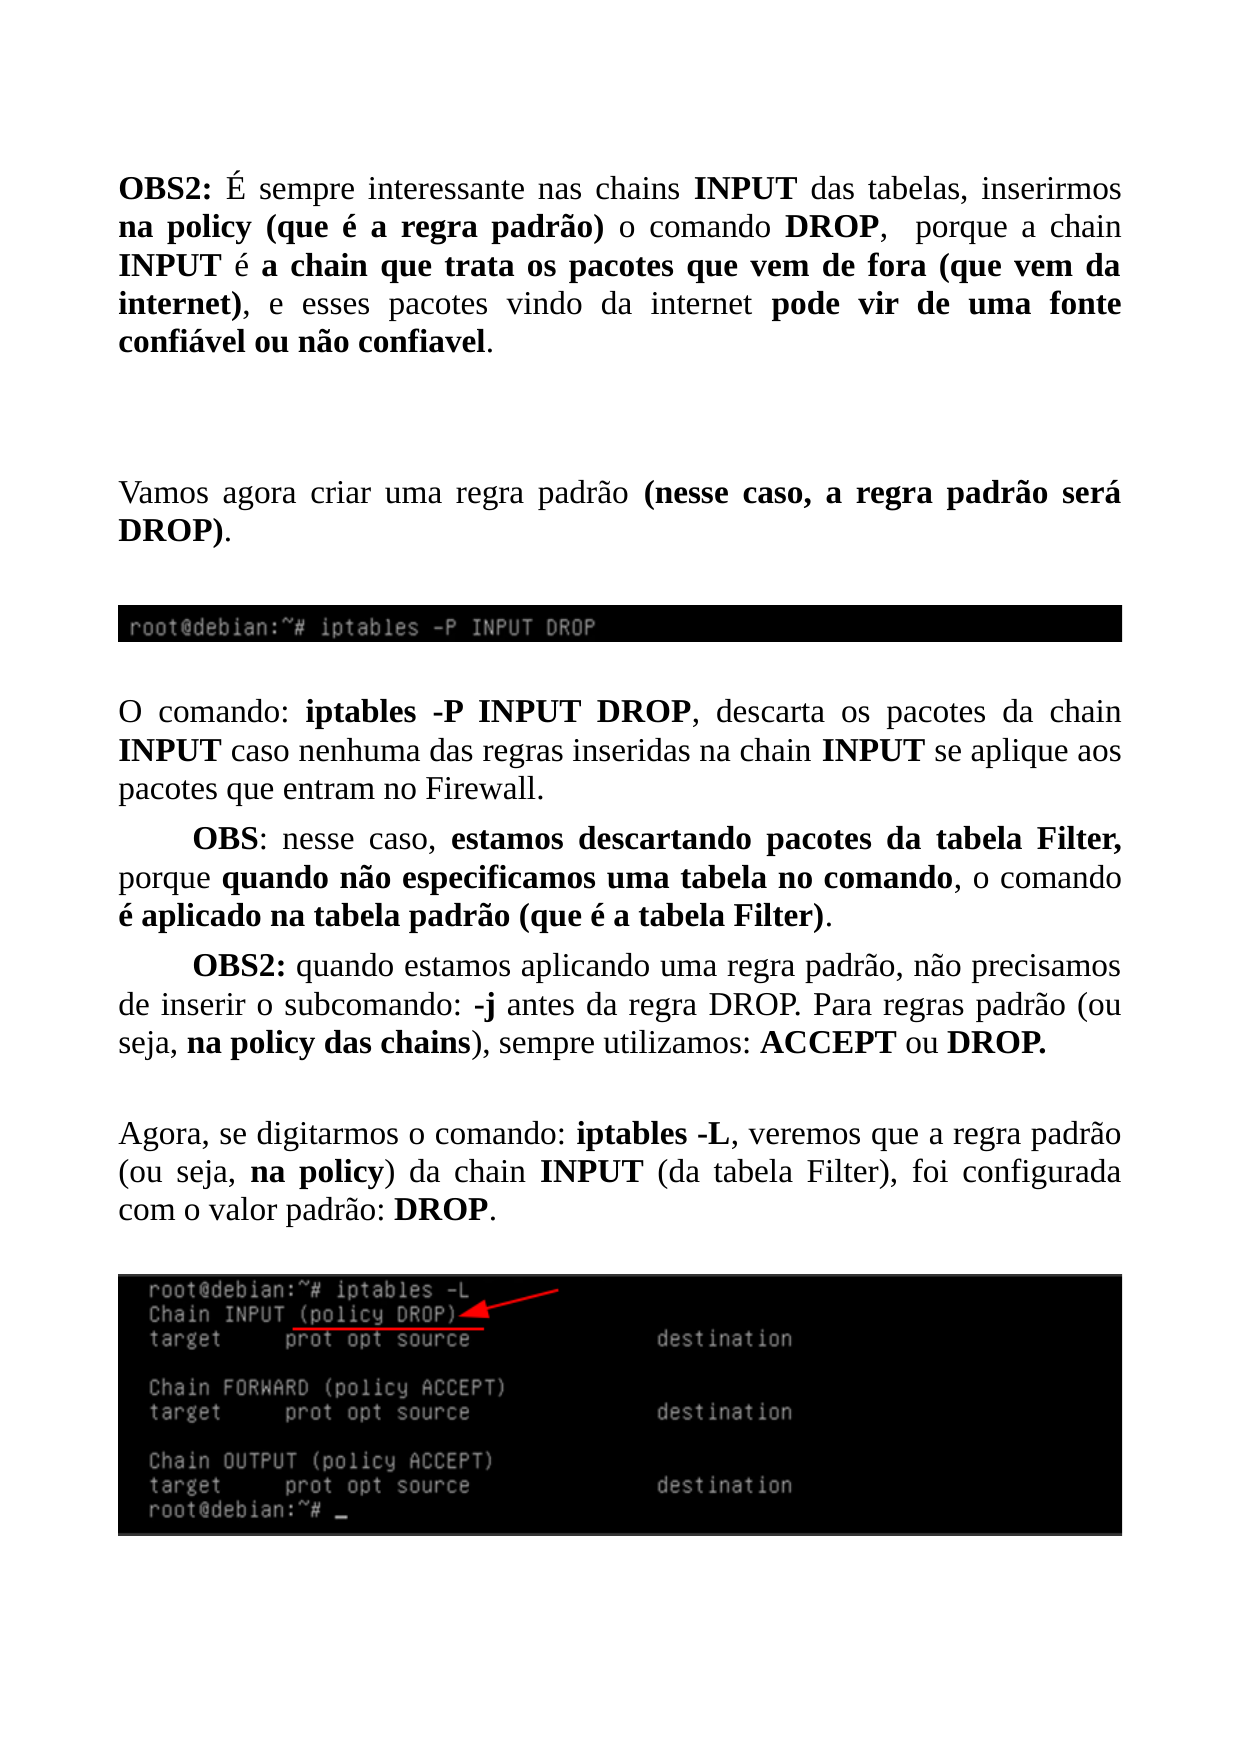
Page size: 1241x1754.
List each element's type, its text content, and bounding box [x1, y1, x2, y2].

text Agora, se digitarmos o comando: iptables -L, veremos que a regra padrão (ou seja, na policy) da chain INPUT (da tabela Filter), foi configurada com o valor padrão: DROP. [118, 1113, 1122, 1228]
picture [118, 1274, 1123, 1536]
text O comando: iptables -P INPUT DROP, descarta os pacotes da chain INPUT caso nenhuma das regras inseridas na chain INPUT se aplique aos pacotes que entram no Firewall. [118, 692, 1122, 807]
text Vamos agora criar uma regra padrão (nesse caso, a regra padrão será DROP). [118, 472, 1122, 549]
text OBS: nesse caso, estamos descartando pacotes da tabela Filter, porque quando não especificamos uma tabela no comando, o comando é aplicado na tabela padrão (que é a tabela Filter). [118, 818, 1122, 933]
text OBS2: quando estamos aplicando uma regra padrão, não precisamos de inserir o subcomando: -j antes da regra DROP. Para regras padrão (ou seja, na policy das chains), sempre utilizamos: ACCEPT ou DROP. [118, 945, 1122, 1060]
picture [118, 605, 1123, 642]
text OBS2: É sempre interessante nas chains INPUT das tabelas, inserirmos na policy (que é a regra padrão) o comando DROP, porque a chain INPUT é a chain que trata os pacotes que vem de fora (que vem da internet), e esses pacotes vindo da internet pode vir de uma fonte confiável ou não confiavel. [118, 168, 1122, 360]
